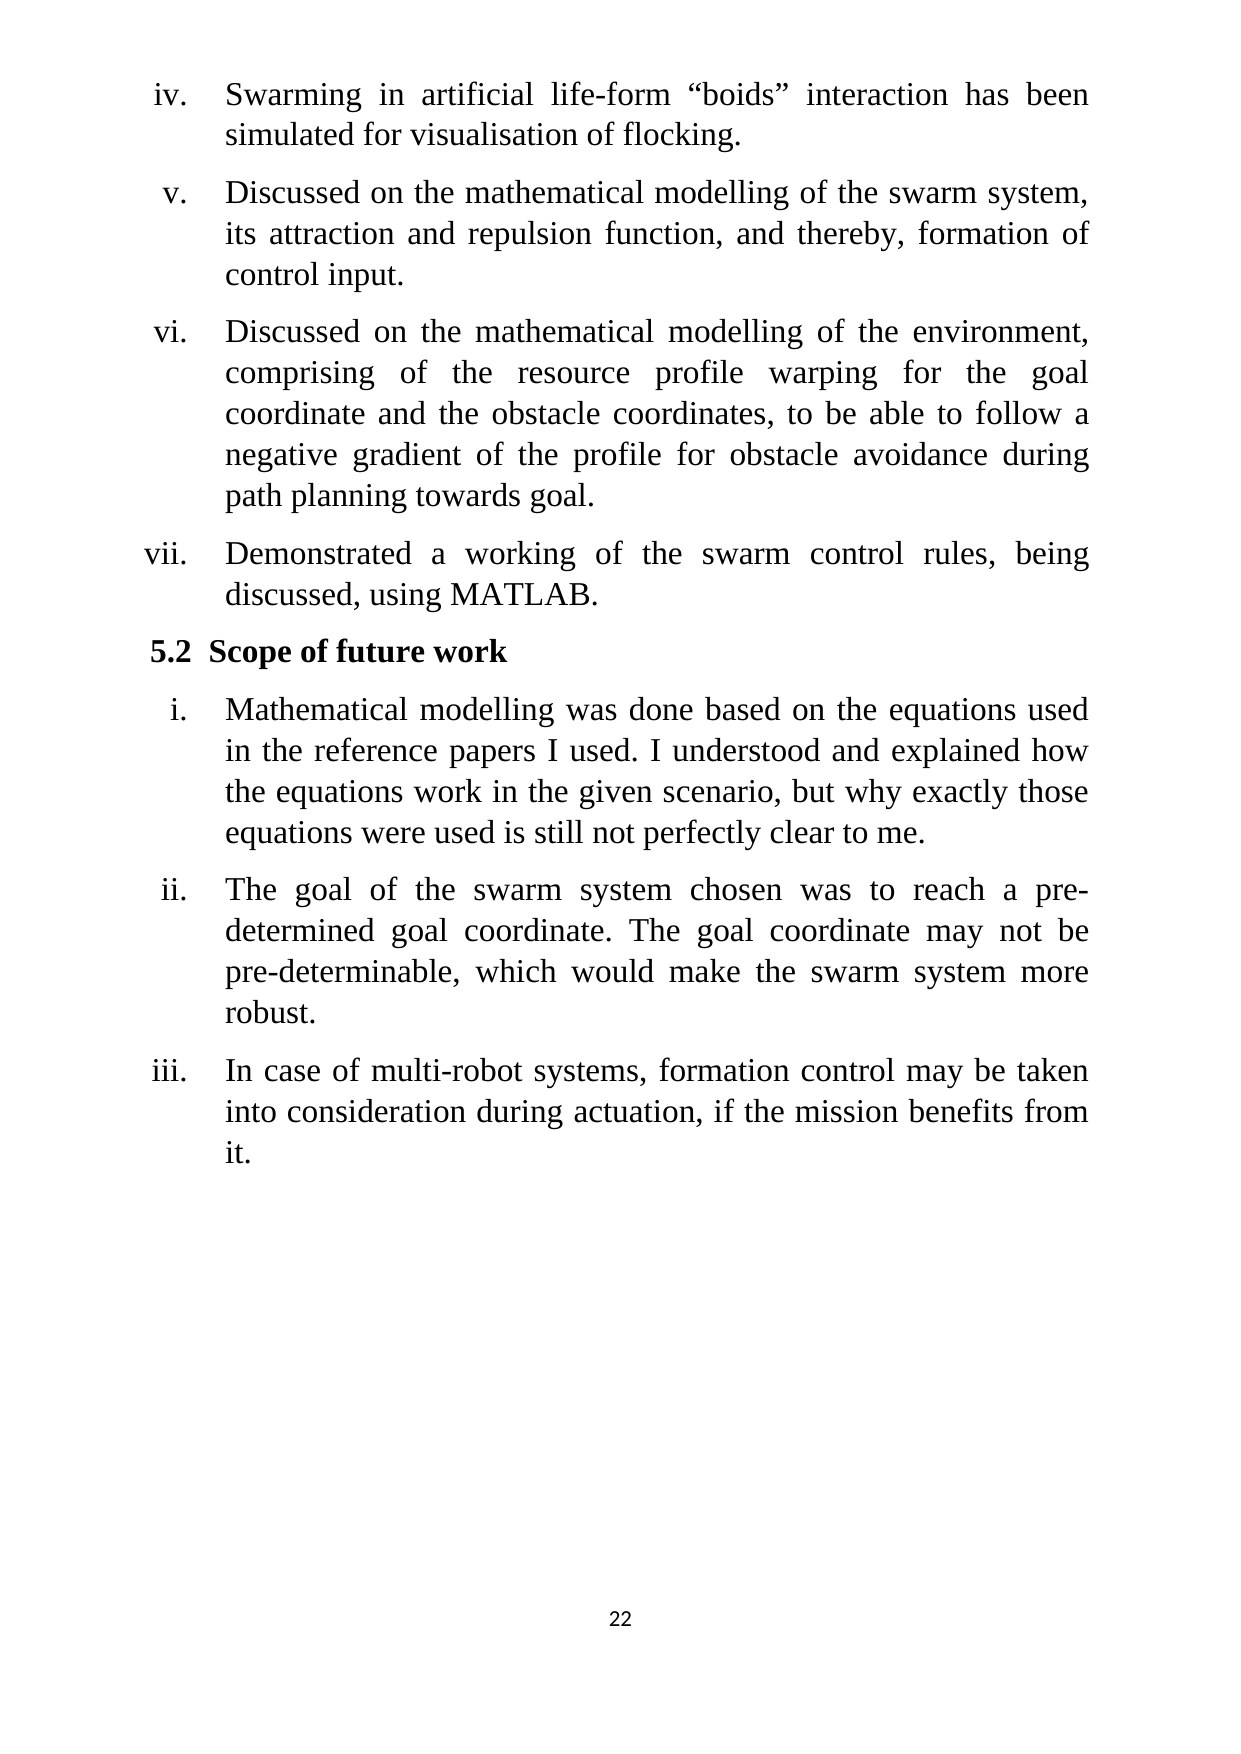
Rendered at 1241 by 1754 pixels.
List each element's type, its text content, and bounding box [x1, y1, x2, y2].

text 5.2 Scope of future work [150, 632, 1090, 670]
list Swarming in artificial life-form “boids” interaction has been simulated for visualisation of flocking. [187, 74, 1090, 153]
list Mathematical modelling was done based on the equations used in the reference papers I used. I understood and explained how the equations work in the given scenario, but why exactly those equations were used is still not perfectly clear to me. [187, 689, 1090, 850]
list In case of multi-robot systems, formation control may be taken into consideration during actuation, if the mission benefits from it. [187, 1050, 1090, 1170]
list Discussed on the mathematical modelling of the swarm system, its attraction and repulsion function, and thereby, formation of control input. [187, 172, 1090, 292]
list The goal of the swarm system chosen was to reach a pre-determined goal coordinate. The goal coordinate may not be pre-determinable, which would make the swarm system more robust. [187, 870, 1090, 1031]
list Demonstrated a working of the swarm control rules, being discussed, using MATLAB. [187, 533, 1090, 612]
list Discussed on the mathematical modelling of the environment, comprising of the resource profile warping for the goal coordinate and the obstacle coordinates, to be able to follow a negative gradient of the profile for obstacle avoidance during path planning towards goal. [187, 312, 1090, 514]
